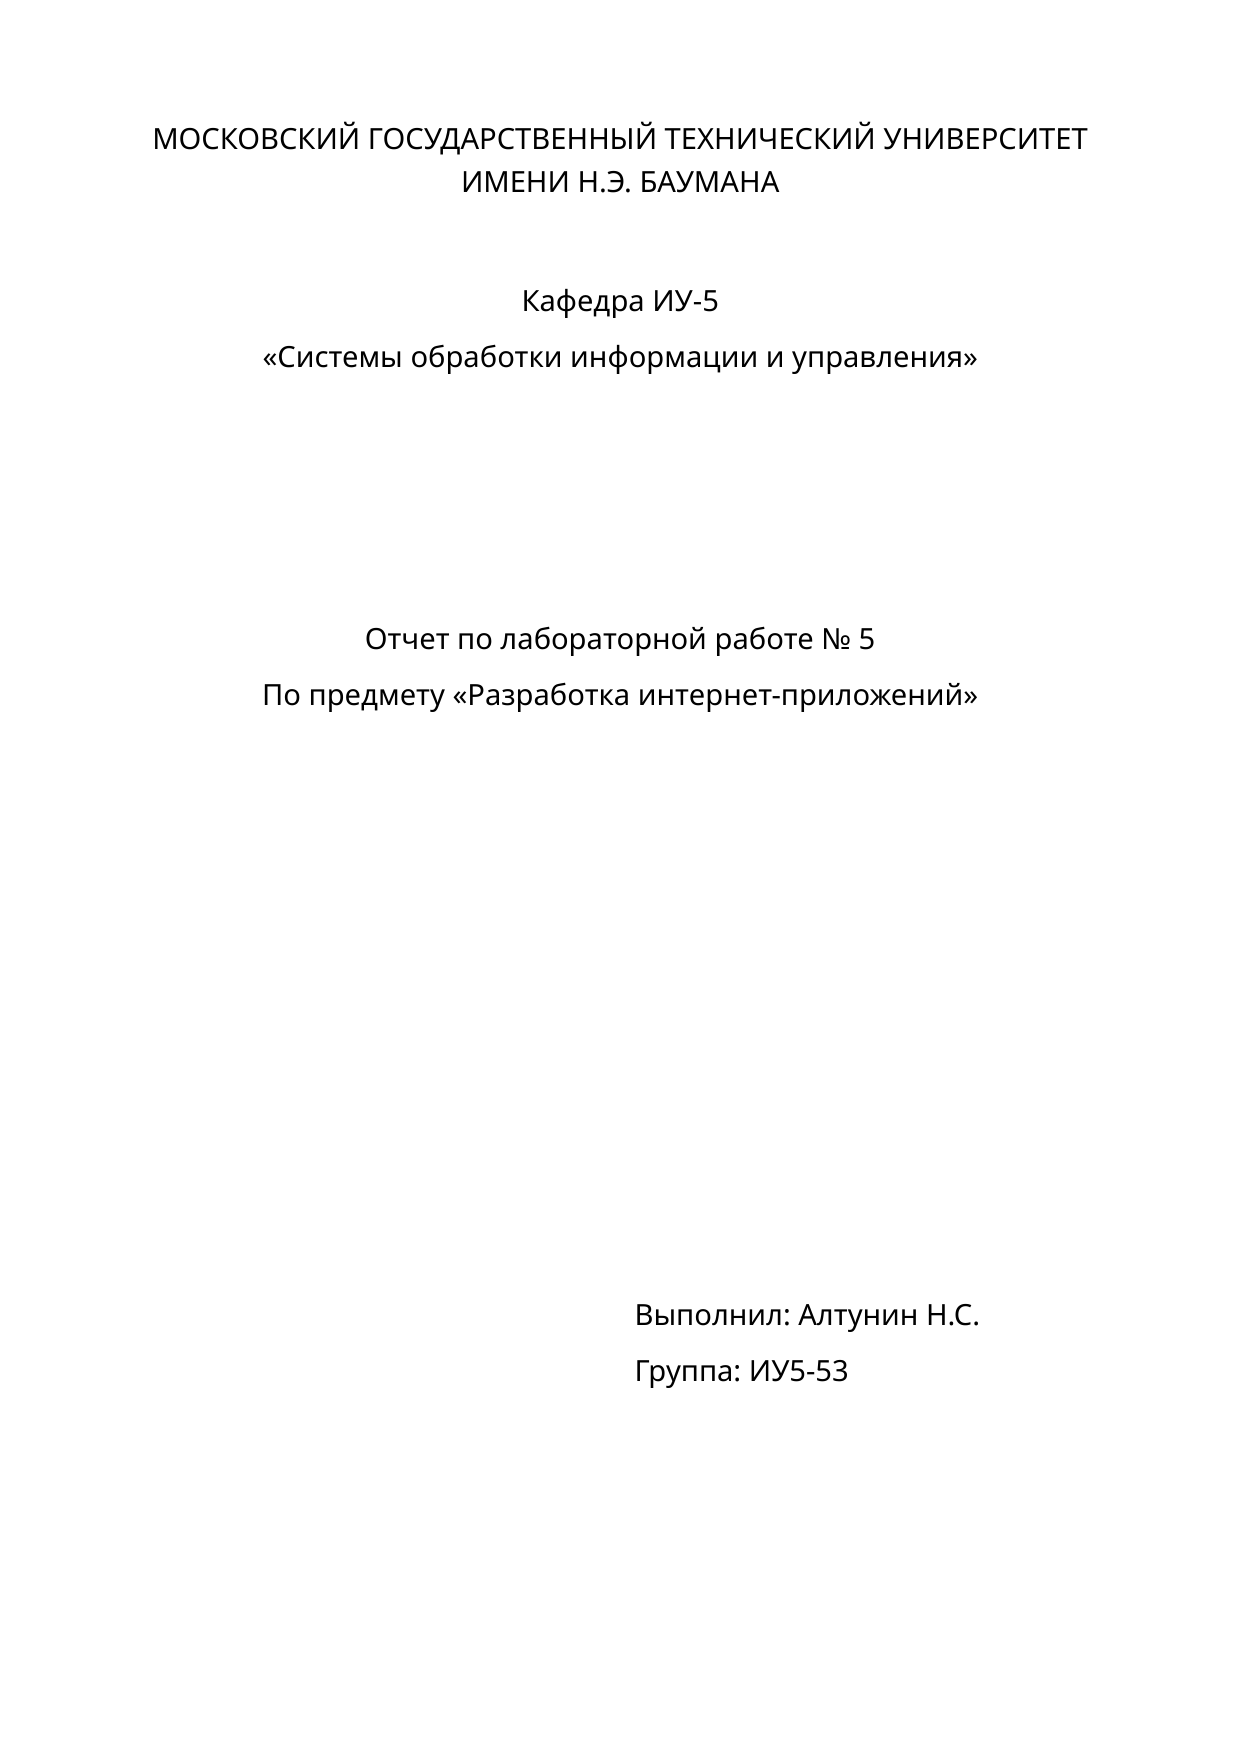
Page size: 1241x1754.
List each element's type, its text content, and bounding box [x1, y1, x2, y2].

text МОСКОВСКИЙ ГОСУДАРСТВЕННЫЙ ТЕХНИЧЕСКИЙ УНИВЕРСИТЕТ ИМЕНИ Н.Э. БАУМАНА [118, 118, 1122, 201]
text Группа: ИУ5-53 [561, 1351, 1122, 1390]
text «Системы обработки информации и управления» [118, 336, 1122, 376]
text Кафедра ИУ-5 [118, 280, 1122, 319]
text Отчет по лабораторной работе № 5 [118, 618, 1122, 658]
text По предмету «Разработка интернет-приложений» [118, 674, 1122, 714]
text Выполнил: Алтунин Н.С. [561, 1294, 1122, 1334]
